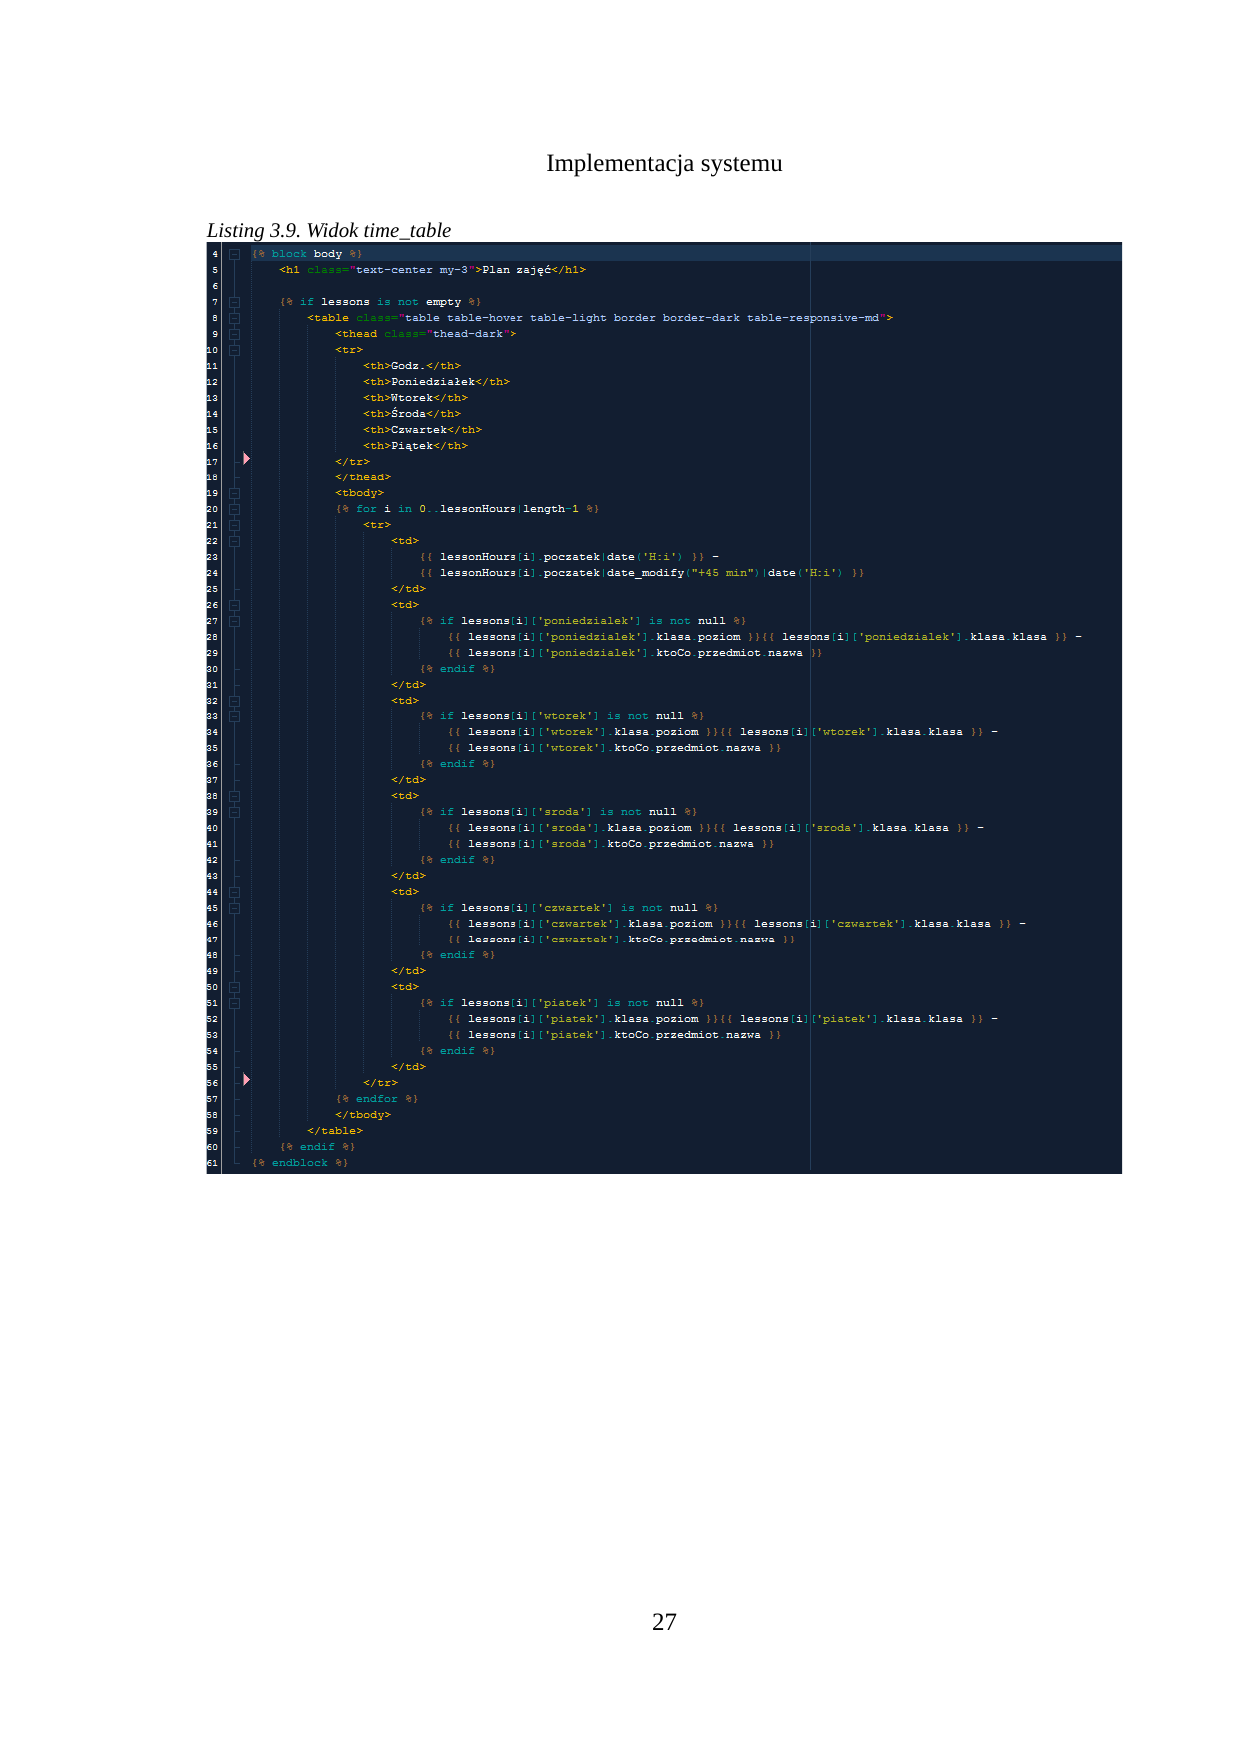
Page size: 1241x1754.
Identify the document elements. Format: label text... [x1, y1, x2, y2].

picture [206, 242, 1123, 1174]
list Listing 3.9. Widok time_table [207, 218, 1122, 242]
